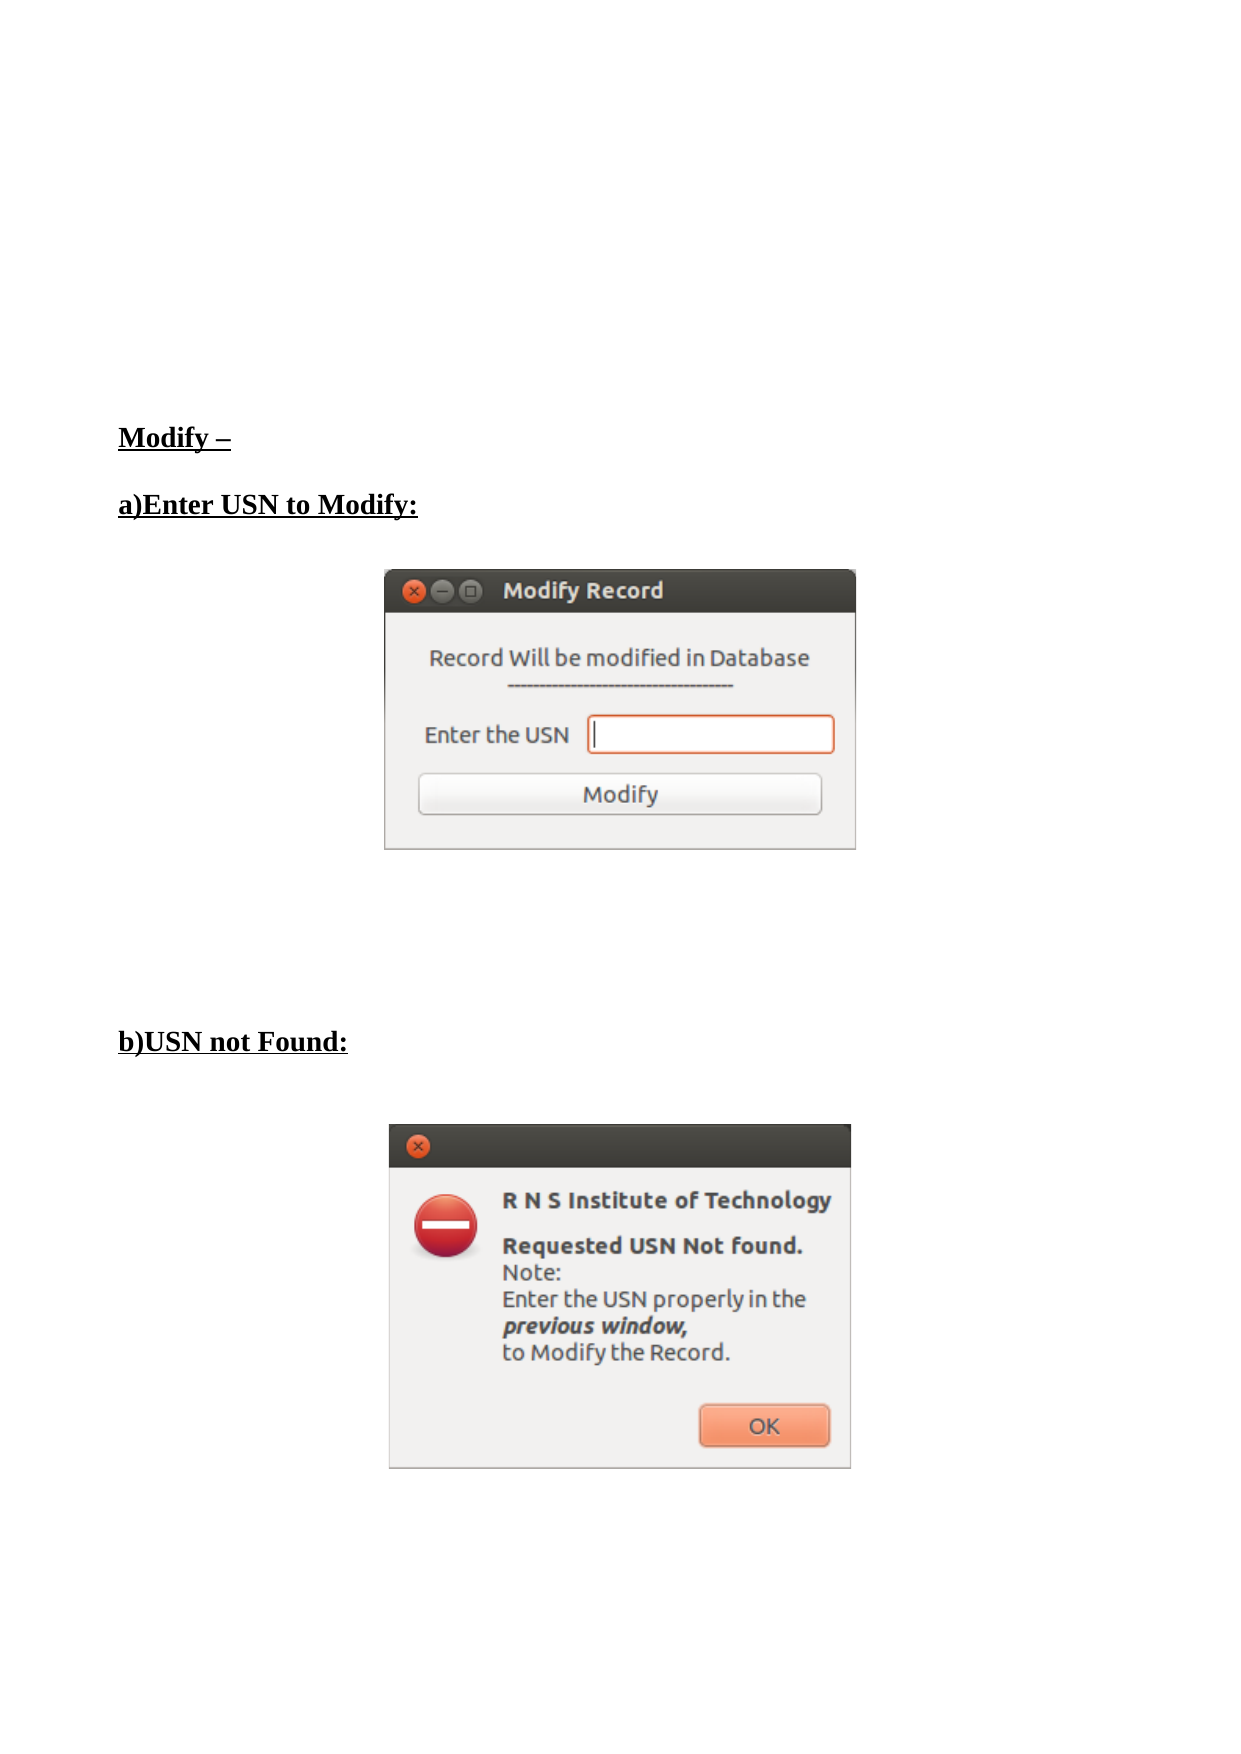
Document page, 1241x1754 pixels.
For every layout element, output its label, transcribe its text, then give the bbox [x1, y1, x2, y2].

text b)USN not Found: [118, 1024, 1122, 1057]
picture [388, 1124, 852, 1469]
text Modify – [118, 420, 1122, 453]
text a)Enter USN to Modify: [118, 487, 1122, 521]
picture [384, 569, 857, 850]
